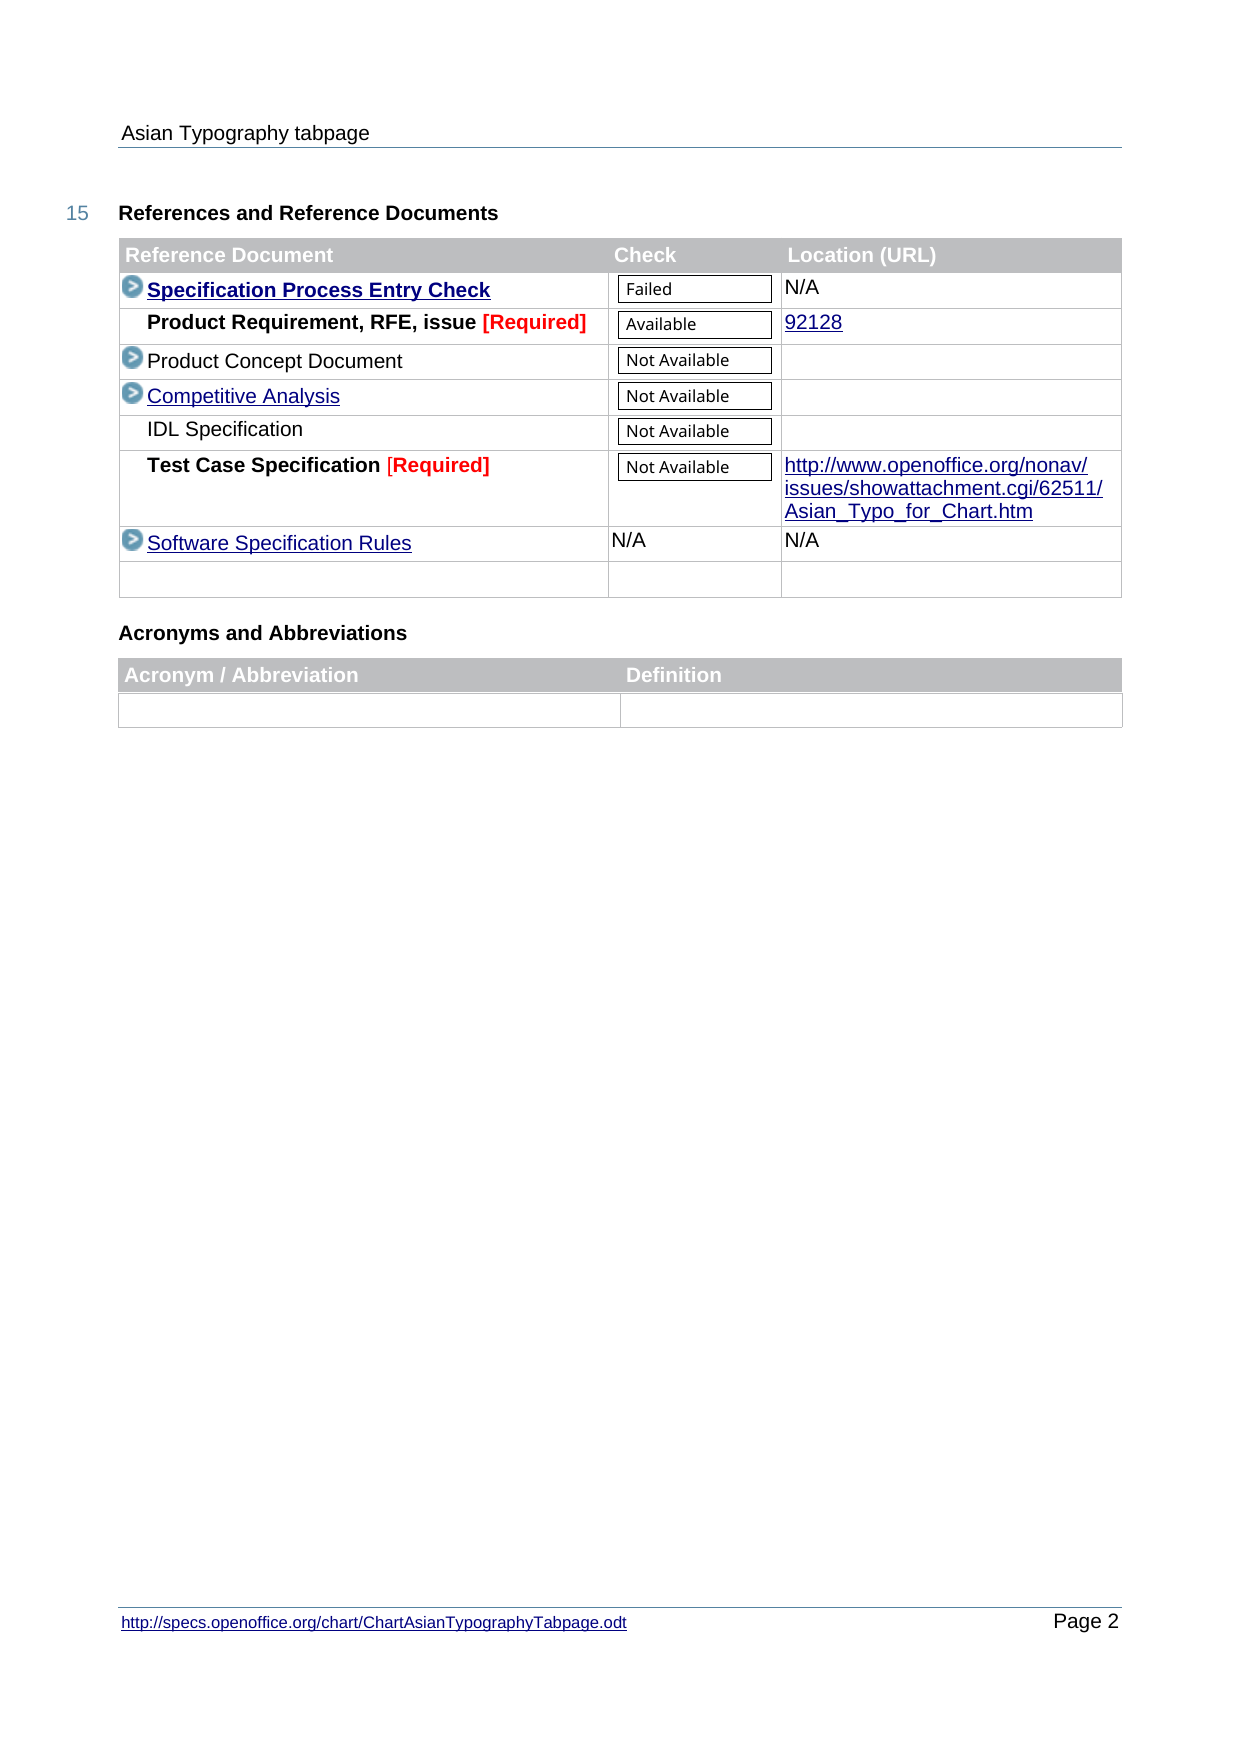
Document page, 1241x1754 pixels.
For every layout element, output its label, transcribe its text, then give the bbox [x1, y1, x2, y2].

picture [122, 346, 147, 369]
table_cell IDL Specification [120, 416, 608, 450]
table_cell [609, 416, 781, 450]
table_cell [609, 380, 781, 415]
table_cell <Please enter location here> [782, 380, 1121, 415]
table_cell Product Requirement, RFE, issue [Required] [120, 309, 608, 344]
table_cell [609, 562, 781, 597]
table_cell Software Specification Rules [120, 527, 608, 561]
table_cell Specification Process Entry Check [120, 273, 608, 308]
table_header Acronym / Abbreviation [118, 658, 620, 692]
picture [122, 275, 147, 298]
table_header Reference Document [119, 238, 608, 273]
table_cell [609, 273, 781, 308]
table_cell [621, 694, 1122, 727]
table_cell [119, 694, 620, 727]
table_cell N/A [609, 527, 781, 561]
table_header Check [609, 238, 781, 273]
table_header Location (URL) [782, 238, 1122, 273]
subtitle Acronyms and Abbreviations [118, 622, 1122, 645]
table_cell <Please enter location here> [782, 345, 1121, 379]
table_cell [609, 451, 781, 526]
table_cell http://www.openoffice.org/nonav/issues/showattachment.cgi/62511/Asian_Typo_for_Chart.htm [782, 451, 1121, 526]
table_cell N/A [782, 273, 1121, 308]
table_cell Competitive Analysis [120, 380, 608, 415]
table_cell <Please enter location here> [782, 416, 1121, 450]
table_cell N/A [782, 527, 1121, 561]
table_cell Product Concept Document [120, 345, 608, 379]
table_header Definition [620, 658, 1122, 692]
picture [122, 529, 147, 551]
subtitle References and Reference Documents [118, 202, 1122, 225]
table_cell [609, 309, 781, 344]
table_cell [609, 345, 781, 379]
table_cell 92128 [782, 309, 1121, 344]
table_cell Test Case Specification [Required] [120, 451, 608, 526]
picture [122, 382, 147, 404]
table_cell [782, 562, 1121, 597]
table_cell [120, 562, 608, 597]
